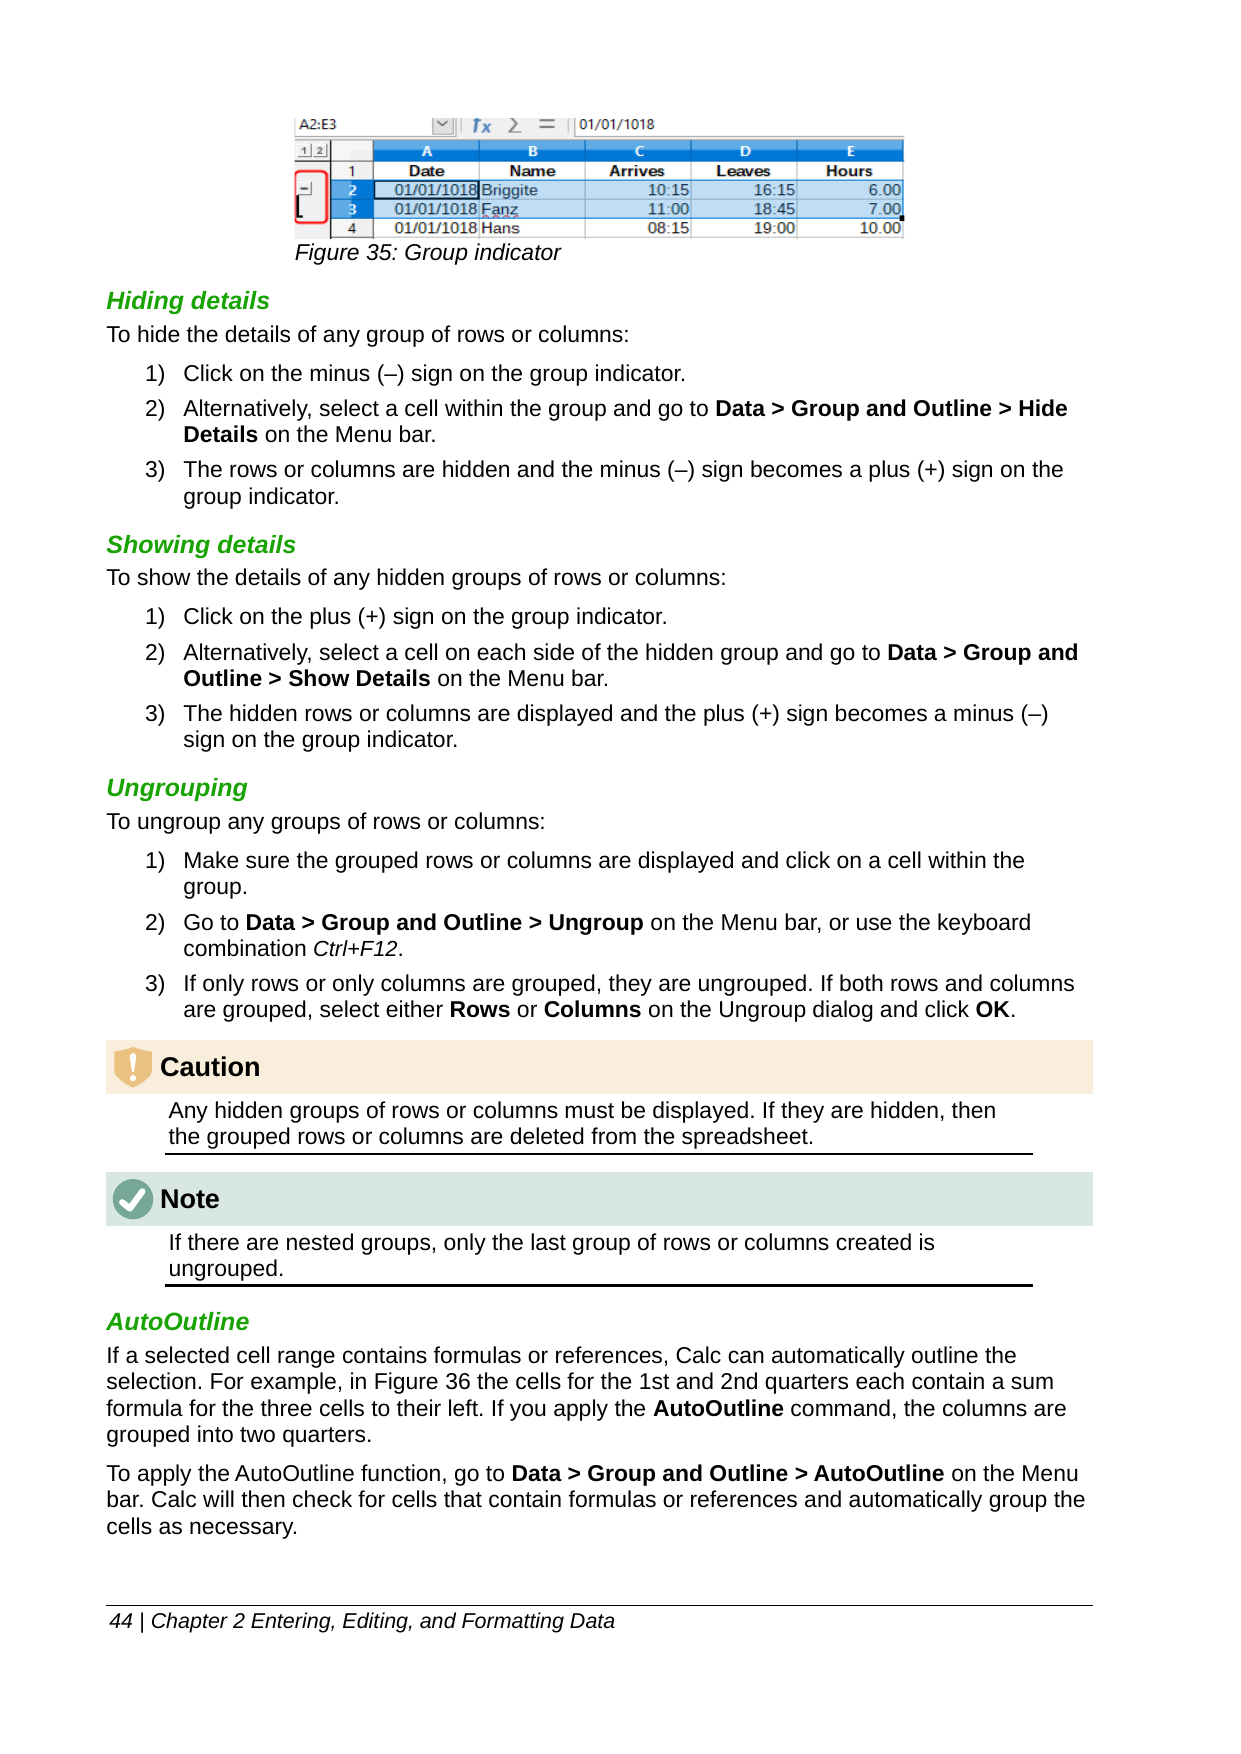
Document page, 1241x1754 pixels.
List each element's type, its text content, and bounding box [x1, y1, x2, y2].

text To show the details of any hidden groups of rows or columns: [106, 564, 1093, 591]
list Go to Data > Group and Outline > Ungroup on the Menu bar, or use the keyboard combination Ctrl+F12. [165, 908, 1093, 961]
list Alternatively, select a cell on each side of the hidden group and go to Data > Group and Outline > Show Details on the Menu bar. [165, 638, 1093, 691]
list To hide the details of any group of rows or columns: [106, 321, 1093, 347]
list The hidden rows or columns are displayed and the plus (+) sign becomes a minus (–) sign on the group indicator. [165, 700, 1093, 753]
text If there are nested groups, only the last group of rows or columns created is ungrouped. [165, 1226, 1033, 1284]
list Click on the plus (+) sign on the group indicator. [165, 603, 1093, 629]
subtitle Caution [106, 1040, 1093, 1094]
text If a selected cell range contains formulas or references, Calc can automatically outline the selection. For example, in Figure 36 the cells for the 1st and 2nd quarters each contain a sum formula for the three cells to their left. If you apply the AutoOutline command, the columns are grouped into two quarters. [106, 1342, 1093, 1447]
text Figure 35: Group indicator [294, 239, 904, 265]
subtitle AutoOutline [106, 1307, 1093, 1336]
picture [294, 118, 905, 239]
text To ungroup any groups of rows or columns: [106, 808, 1093, 834]
subtitle Hiding details [106, 286, 1093, 315]
text To apply the AutoOutline function, go to Data > Group and Outline > AutoOutline on the Menu bar. Calc will then check for cells that contain formulas or references and automatically group the cells as necessary. [106, 1460, 1093, 1539]
subtitle Note [106, 1172, 1093, 1226]
text Any hidden groups of rows or columns must be displayed. If they are hidden, then the grouped rows or columns are deleted from the spreadsheet. [165, 1094, 1033, 1153]
list Click on the minus (–) sign on the group indicator. [165, 359, 1093, 386]
subtitle Showing details [106, 530, 1093, 558]
list Make sure the grouped rows or columns are displayed and click on a cell within the group. [165, 847, 1093, 899]
list If only rows or only columns are grouped, they are ungrouped. If both rows and columns are grouped, select either Rows or Columns on the Ungroup dialog and click OK. [165, 970, 1093, 1023]
subtitle Ungrouping [106, 773, 1093, 802]
list The rows or columns are hidden and the minus (–) sign becomes a plus (+) sign on the group indicator. [165, 456, 1093, 509]
list Alternatively, select a cell within the group and go to Data > Group and Outline > Hide Details on the Menu bar. [165, 395, 1093, 447]
